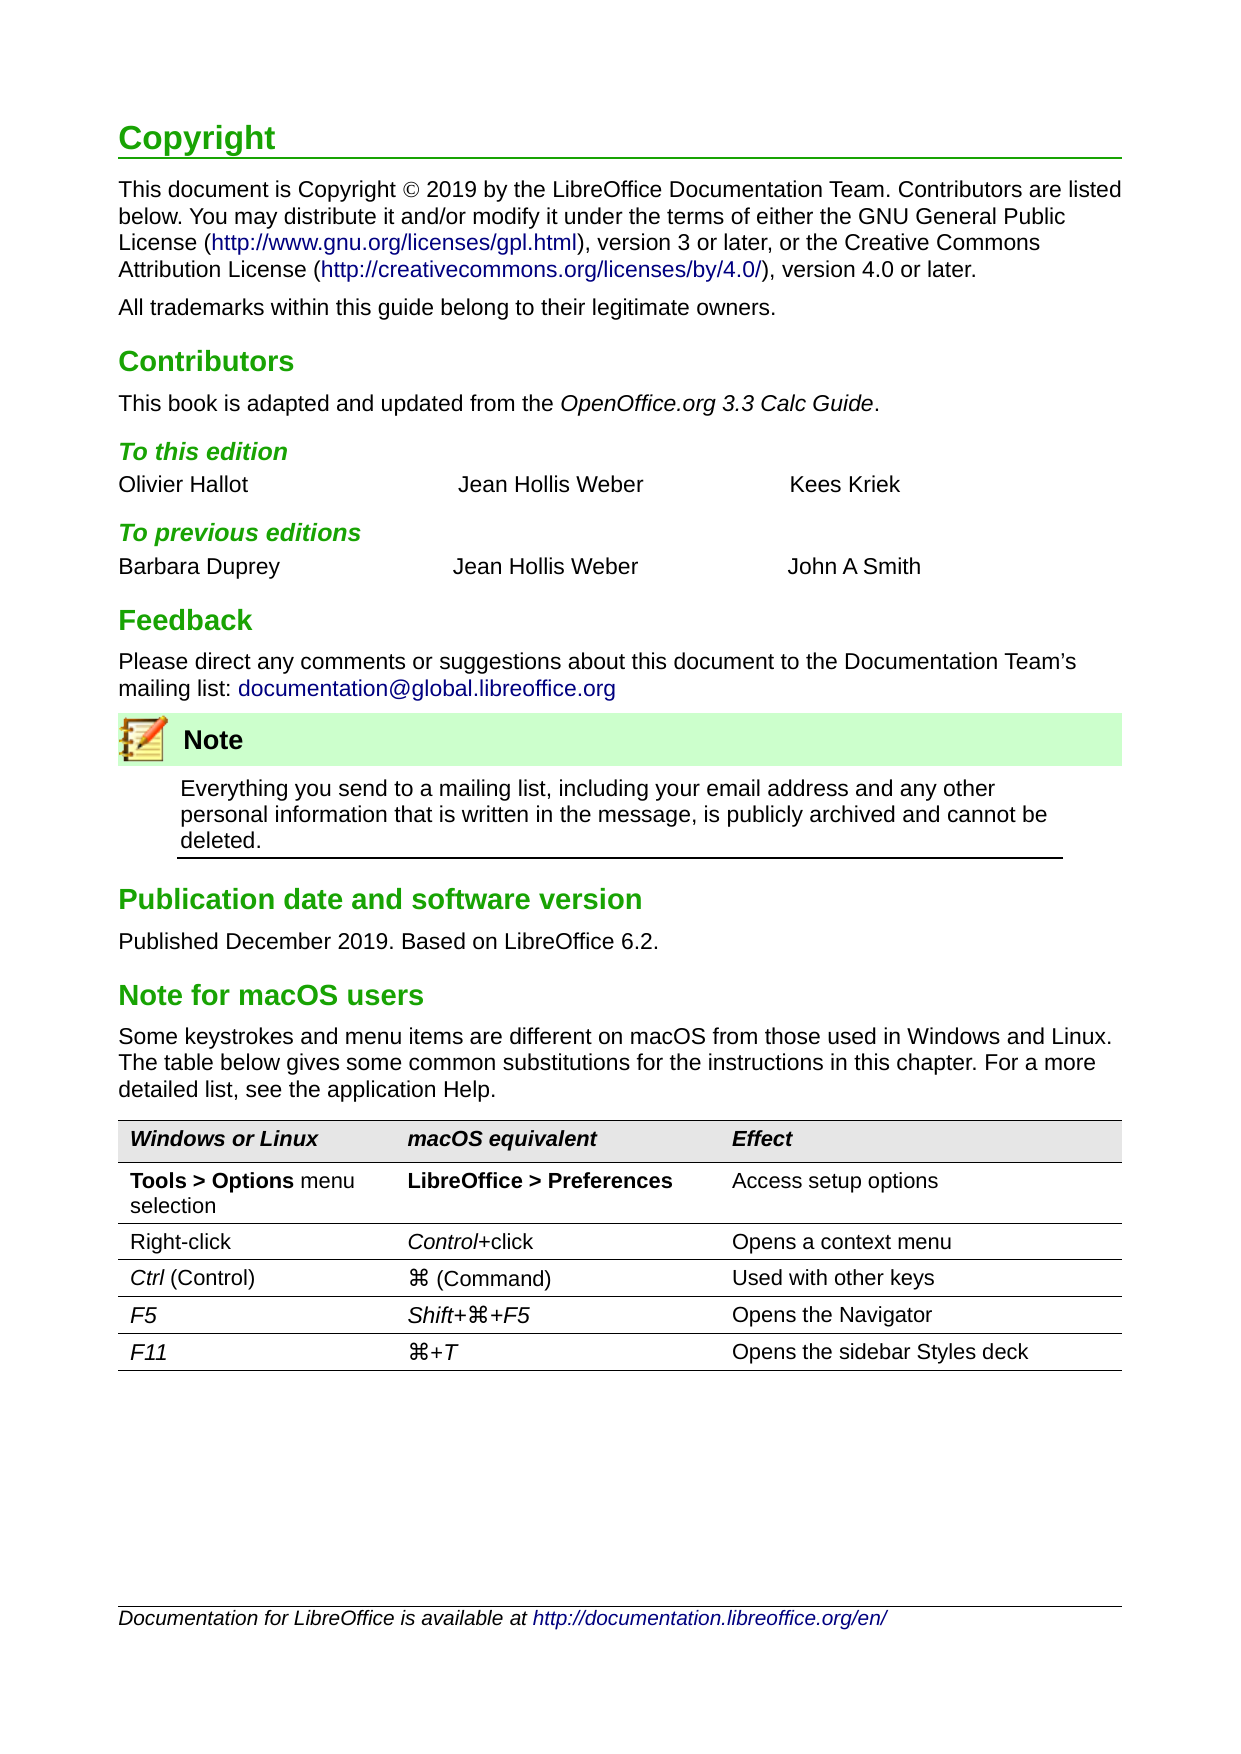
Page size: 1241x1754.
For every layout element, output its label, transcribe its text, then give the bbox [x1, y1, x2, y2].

table_header Windows or Linux [118, 1121, 396, 1162]
text Published December 2019. Based on LibreOffice 6.2. [118, 928, 1122, 954]
subtitle To this edition [118, 437, 1122, 465]
subtitle Publication date and software version [118, 882, 1122, 916]
table_header Jean Hollis Weber [453, 553, 787, 579]
subtitle Note for macOS users [118, 978, 1122, 1011]
table_cell ⌘ (Command) [396, 1260, 720, 1296]
picture [119, 714, 170, 765]
table_header Kees Kriek [789, 471, 1122, 498]
table_header Barbara Duprey [118, 553, 453, 579]
subtitle Feedback [118, 603, 1122, 637]
text This book is adapted and updated from the OpenOffice.org 3.3 Calc Guide. [118, 390, 1122, 416]
table_cell Opens the Navigator [720, 1297, 1122, 1333]
table_cell Ctrl (Control) [118, 1260, 396, 1296]
text Please direct any comments or suggestions about this document to the Documentation Team’s mailing list: documentation@global.libreoffice.org [118, 648, 1122, 701]
table_cell Opens the sidebar Styles deck [720, 1334, 1122, 1370]
text Everything you send to a mailing list, including your email address and any other personal information that is written in the message, is publicly archived and cannot be deleted. [177, 772, 1063, 857]
table_cell Tools > Options menu selection [118, 1163, 396, 1223]
table_cell LibreOffice > Preferences [396, 1163, 720, 1223]
table_header Olivier Hallot [118, 471, 458, 498]
text Some keystrokes and menu items are different on macOS from those used in Windows and Linux. The table below gives some common substitutions for the instructions in this chapter. For a more detailed list, see the application Help. [118, 1023, 1122, 1102]
table_cell Control+click [396, 1224, 720, 1259]
table_header Jean Hollis Weber [458, 471, 789, 498]
subtitle Copyright [118, 118, 1122, 157]
subtitle Note [118, 713, 1122, 766]
table_cell Used with other keys [720, 1260, 1122, 1296]
table_cell Shift+⌘+F5 [396, 1297, 720, 1333]
table_header macOS equivalent [396, 1121, 720, 1162]
subtitle To previous editions [118, 518, 1122, 547]
text This document is Copyright © 2019 by the LibreOffice Documentation Team. Contributors are listed below. You may distribute it and/or modify it under the terms of either the GNU General Public License (http://www.gnu.org/licenses/gpl.html), version 3 or later, or the Creative Commons Attribution License (http://creativecommons.org/licenses/by/4.0/), version 4.0 or later. [118, 176, 1122, 282]
table_cell F11 [118, 1334, 396, 1370]
table_cell Access setup options [720, 1163, 1122, 1223]
table_cell Right-click [118, 1224, 396, 1259]
table_cell Opens a context menu [720, 1224, 1122, 1259]
table_header John A Smith [788, 553, 1122, 579]
text All trademarks within this guide belong to their legitimate owners. [118, 294, 1122, 321]
table_header Effect [720, 1121, 1122, 1162]
table_cell ⌘+T [396, 1334, 720, 1370]
table_cell F5 [118, 1297, 396, 1333]
subtitle Contributors [118, 344, 1122, 378]
